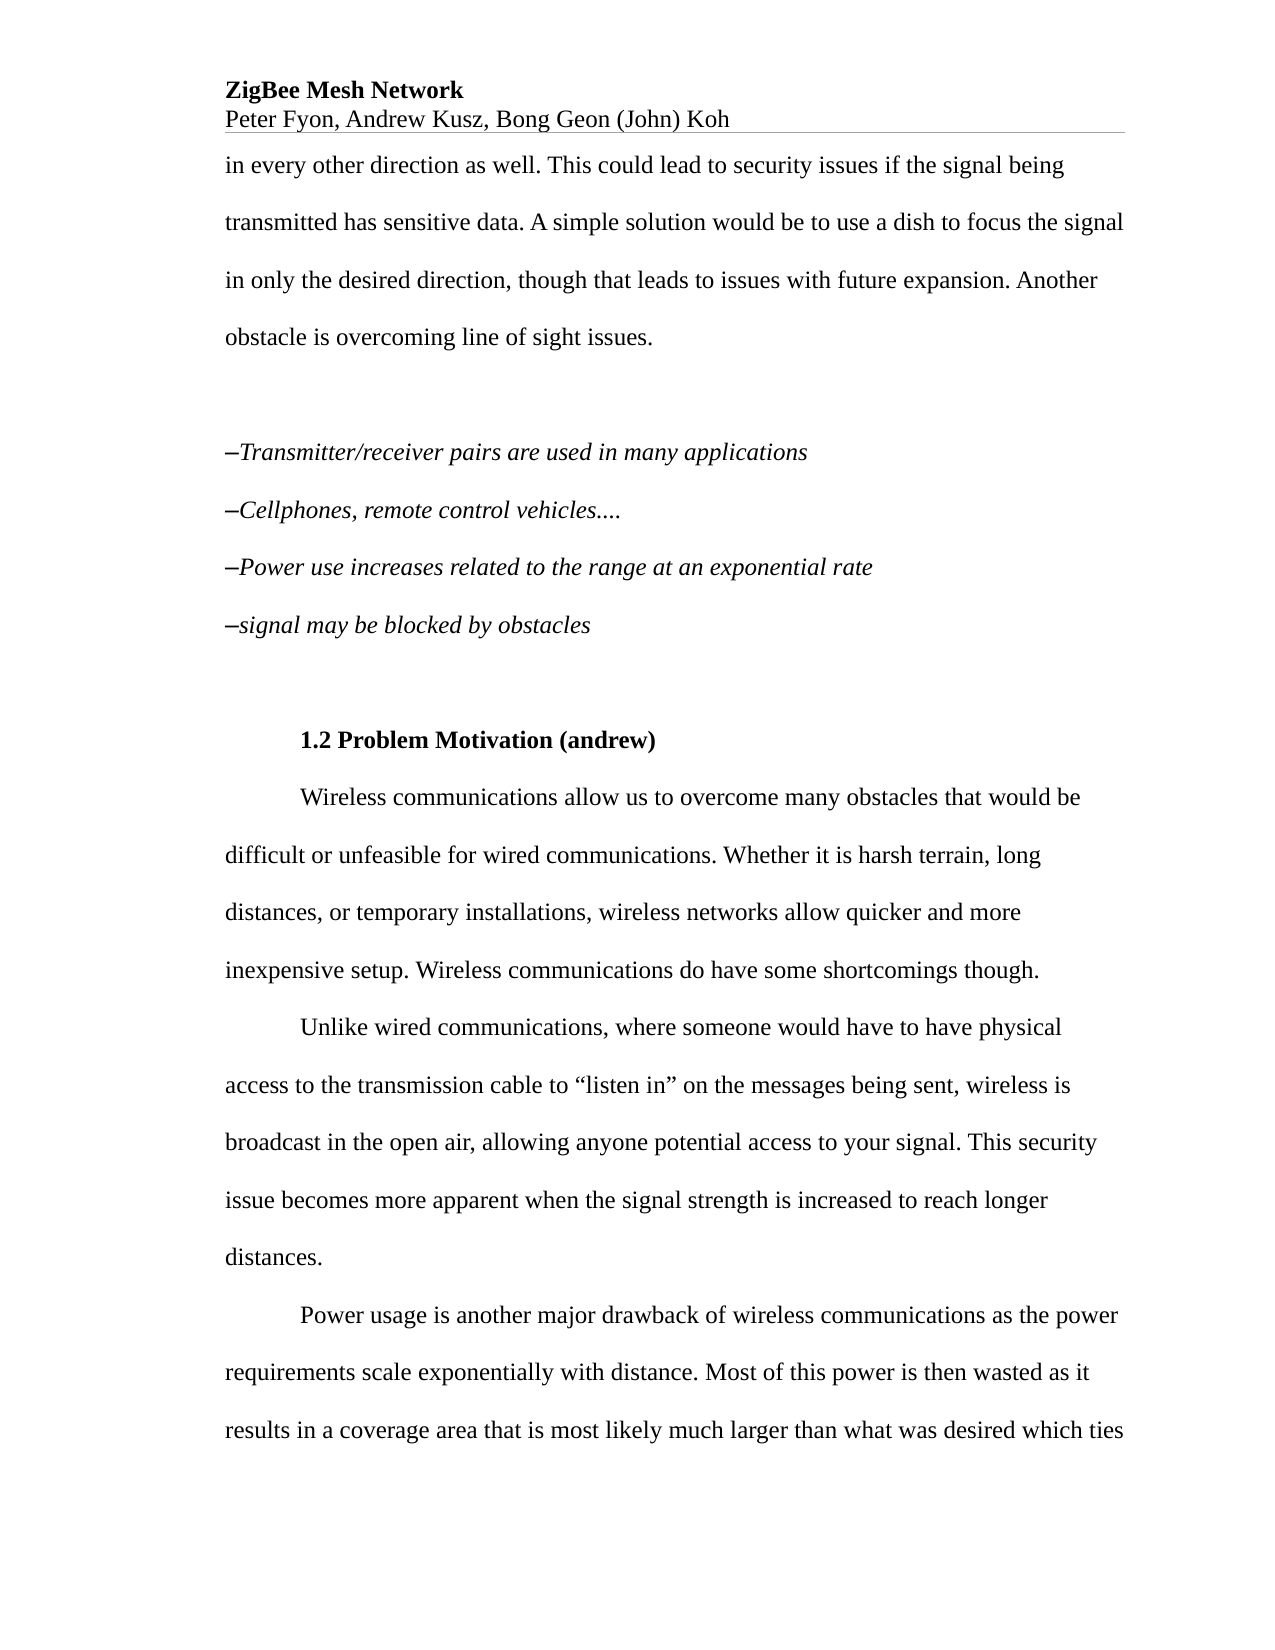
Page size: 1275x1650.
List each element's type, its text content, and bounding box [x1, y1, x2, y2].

list Power use increases related to the range at an exponential rate [225, 552, 1125, 581]
text in every other direction as well. This could lead to security issues if the signal being transmitted has sensitive data. A simple solution would be to use a dish to focus the signal in only the desired direction, though that leads to issues with future expansion. Another obstacle is overcoming line of sight issues. [225, 150, 1125, 351]
list signal may be blocked by obstacles [225, 610, 1125, 639]
list Transmitter/receiver pairs are used in many applications [225, 437, 1125, 466]
text Wireless communications allow us to overcome many obstacles that would be difficult or unfeasible for wired communications. Whether it is harsh terrain, long distances, or temporary installations, wireless networks allow quicker and more inexpensive setup. Wireless communications do have some shortcomings though. [225, 782, 1125, 984]
text 1.2 Problem Motivation (andrew) [225, 725, 1125, 754]
text Unlike wired communications, where someone would have to have physical access to the transmission cable to “listen in” on the messages being sent, wireless is broadcast in the open air, allowing anyone potential access to your signal. This security issue becomes more apparent when the signal strength is increased to reach longer distances. [225, 1012, 1125, 1271]
list Cellphones, remote control vehicles.... [225, 495, 1125, 524]
text Power usage is another major drawback of wireless communications as the power requirements scale exponentially with distance. Most of this power is then wasted as it results in a coverage area that is most likely much larger than what was desired which ties [225, 1300, 1125, 1444]
